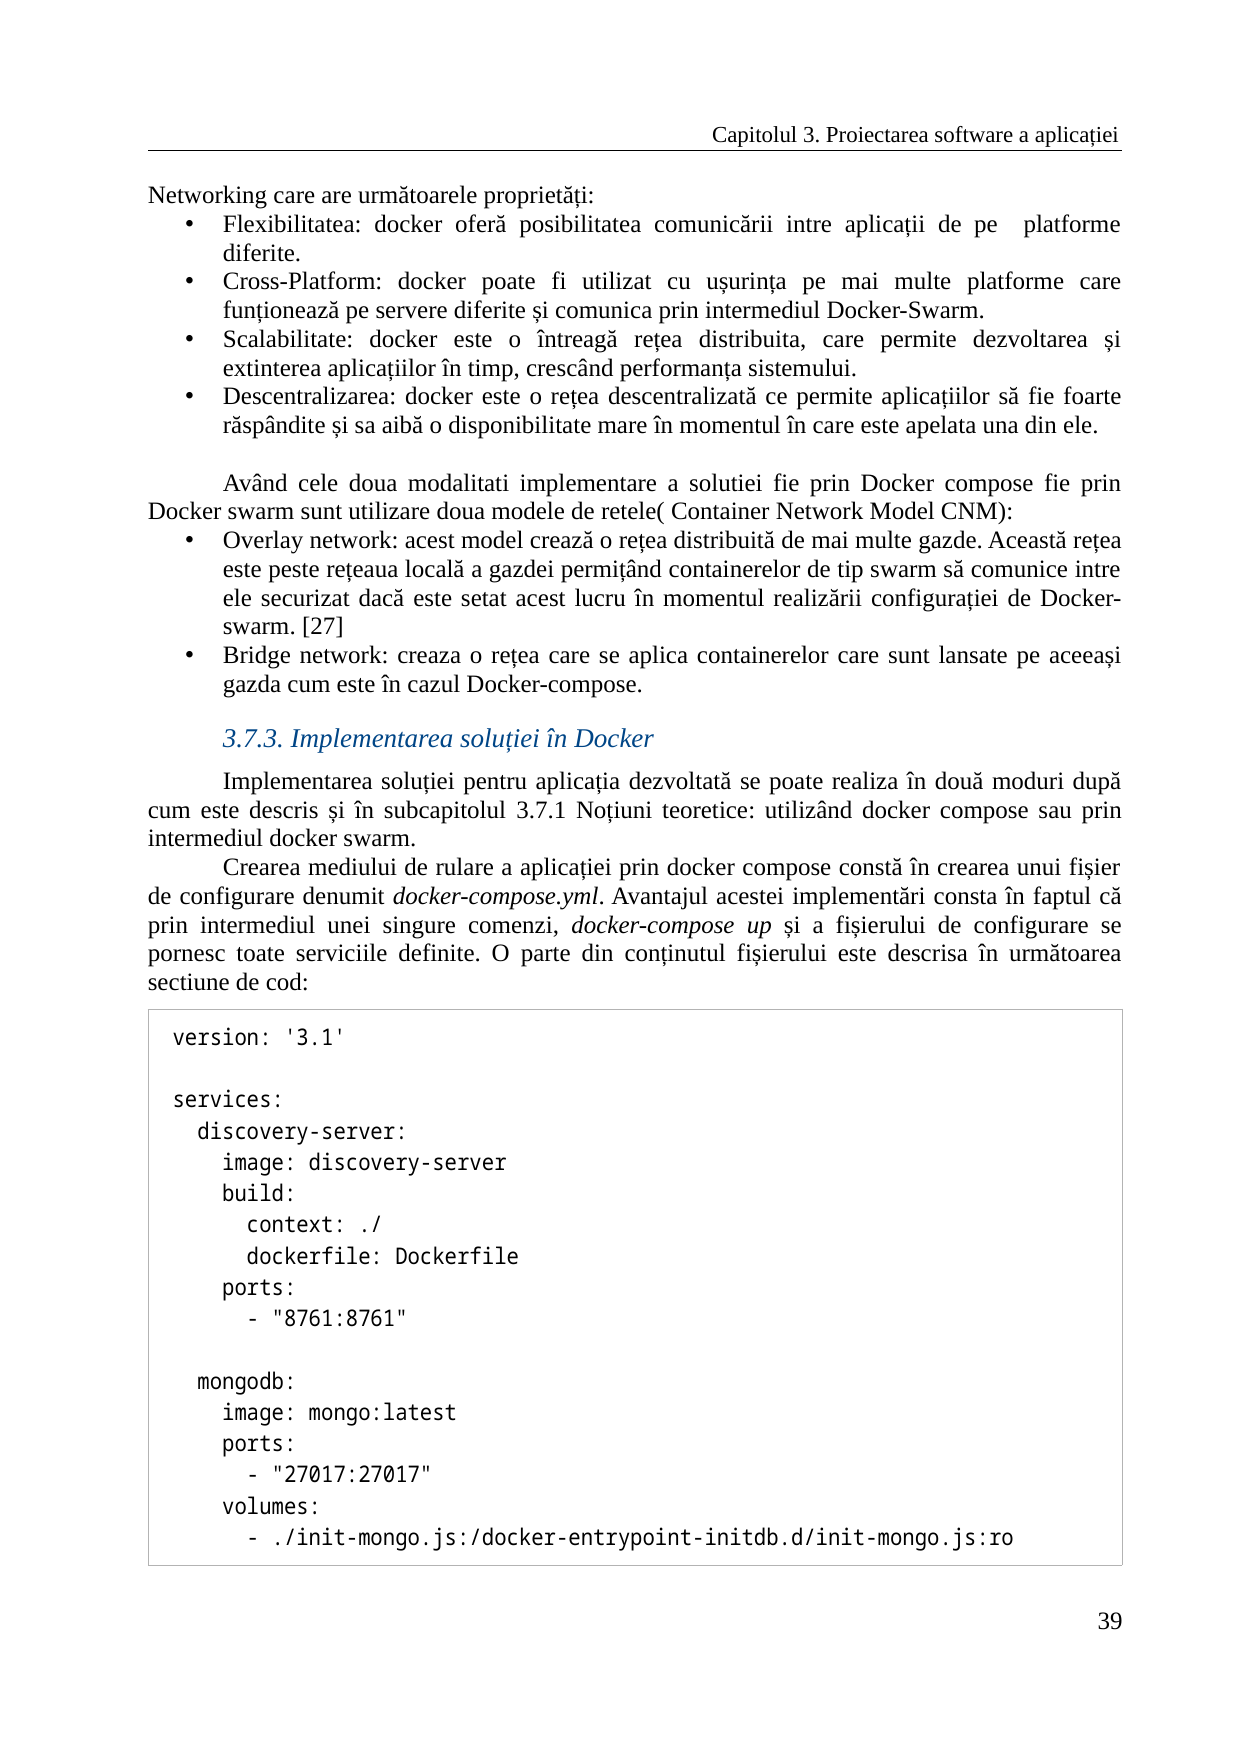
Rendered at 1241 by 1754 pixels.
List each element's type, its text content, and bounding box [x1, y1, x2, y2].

text image: mongo:latest [149, 1383, 1122, 1415]
list Overlay network: acest model crează o rețea distribuită de mai multe gazde. Această rețea este peste rețeaua locală a gazdei permițând containerelor de tip swarm să comunice intre ele securizat dacă este setat acest lucru în momentul realizării configurației de Docker-swarm. [51] [185, 525, 1122, 640]
text Crearea mediului de rulare a aplicației prin docker compose constă în crearea unui fișier de configurare denumit docker-compose.yml. Avantajul acestei implementări consta în faptul că prin intermediul unei singure comenzi, docker-compose up și a fișierului de configurare se pornesc toate serviciile definite. O parte din conținutul fișierului este descrisa în următoarea sectiune de cod: [148, 852, 1122, 996]
list Descentralizarea: docker este o rețea descentralizată ce permite aplicațiilor să fie foarte răspândite și sa aibă o disponibilitate mare în momentul în care este apelata una din ele. [185, 381, 1122, 439]
list Cross-Platform: docker poate fi utilizat cu ușurința pe mai multe platforme care funționează pe servere diferite și comunica prin intermediul Docker-Swarm. [185, 266, 1122, 324]
text build: [149, 1165, 1122, 1196]
text dockerfile: Dockerfile [149, 1227, 1122, 1258]
text ports: [149, 1415, 1122, 1446]
text Networking care are următoarele proprietăți: [148, 180, 1122, 209]
text version: '3.1' [149, 1010, 1122, 1052]
list Scalabilitate: docker este o întreagă rețea distribuita, care permite dezvoltarea și extinterea aplicațiilor în timp, crescând performanța sistemului. [185, 324, 1122, 381]
text context: ./ [149, 1196, 1122, 1227]
text image: discovery-server [149, 1133, 1122, 1165]
text ports: [149, 1258, 1122, 1290]
text - "27017:27017" [149, 1446, 1122, 1477]
text services: [149, 1071, 1122, 1102]
text Având cele doua modalitati implementare a solutiei fie prin Docker compose fie prin Docker swarm sunt utilizare doua modele de retele( Container Network Model CNM): [148, 468, 1122, 525]
text volumes: [149, 1477, 1122, 1508]
text mongodb: [149, 1352, 1122, 1383]
list Flexibilitatea: docker oferă posibilitatea comunicării intre aplicații de pe platforme diferite. [185, 209, 1122, 266]
text Implementarea soluției pentru aplicația dezvoltată se poate realiza în două moduri după cum este descris și în subcapitolul 3.7.1 Noțiuni teoretice: utilizând docker compose sau prin intermediul docker swarm. [148, 766, 1122, 852]
text - "8761:8761" [149, 1290, 1122, 1333]
subtitle Implementarea soluției în Docker [223, 722, 1122, 754]
text discovery-server: [149, 1102, 1122, 1133]
text - ./init-mongo.js:/docker-entrypoint-initdb.d/init-mongo.js:ro [149, 1508, 1122, 1565]
list Bridge network: creaza o rețea care se aplica containerelor care sunt lansate pe aceeași gazda cum este în cazul Docker-compose. [185, 640, 1122, 698]
